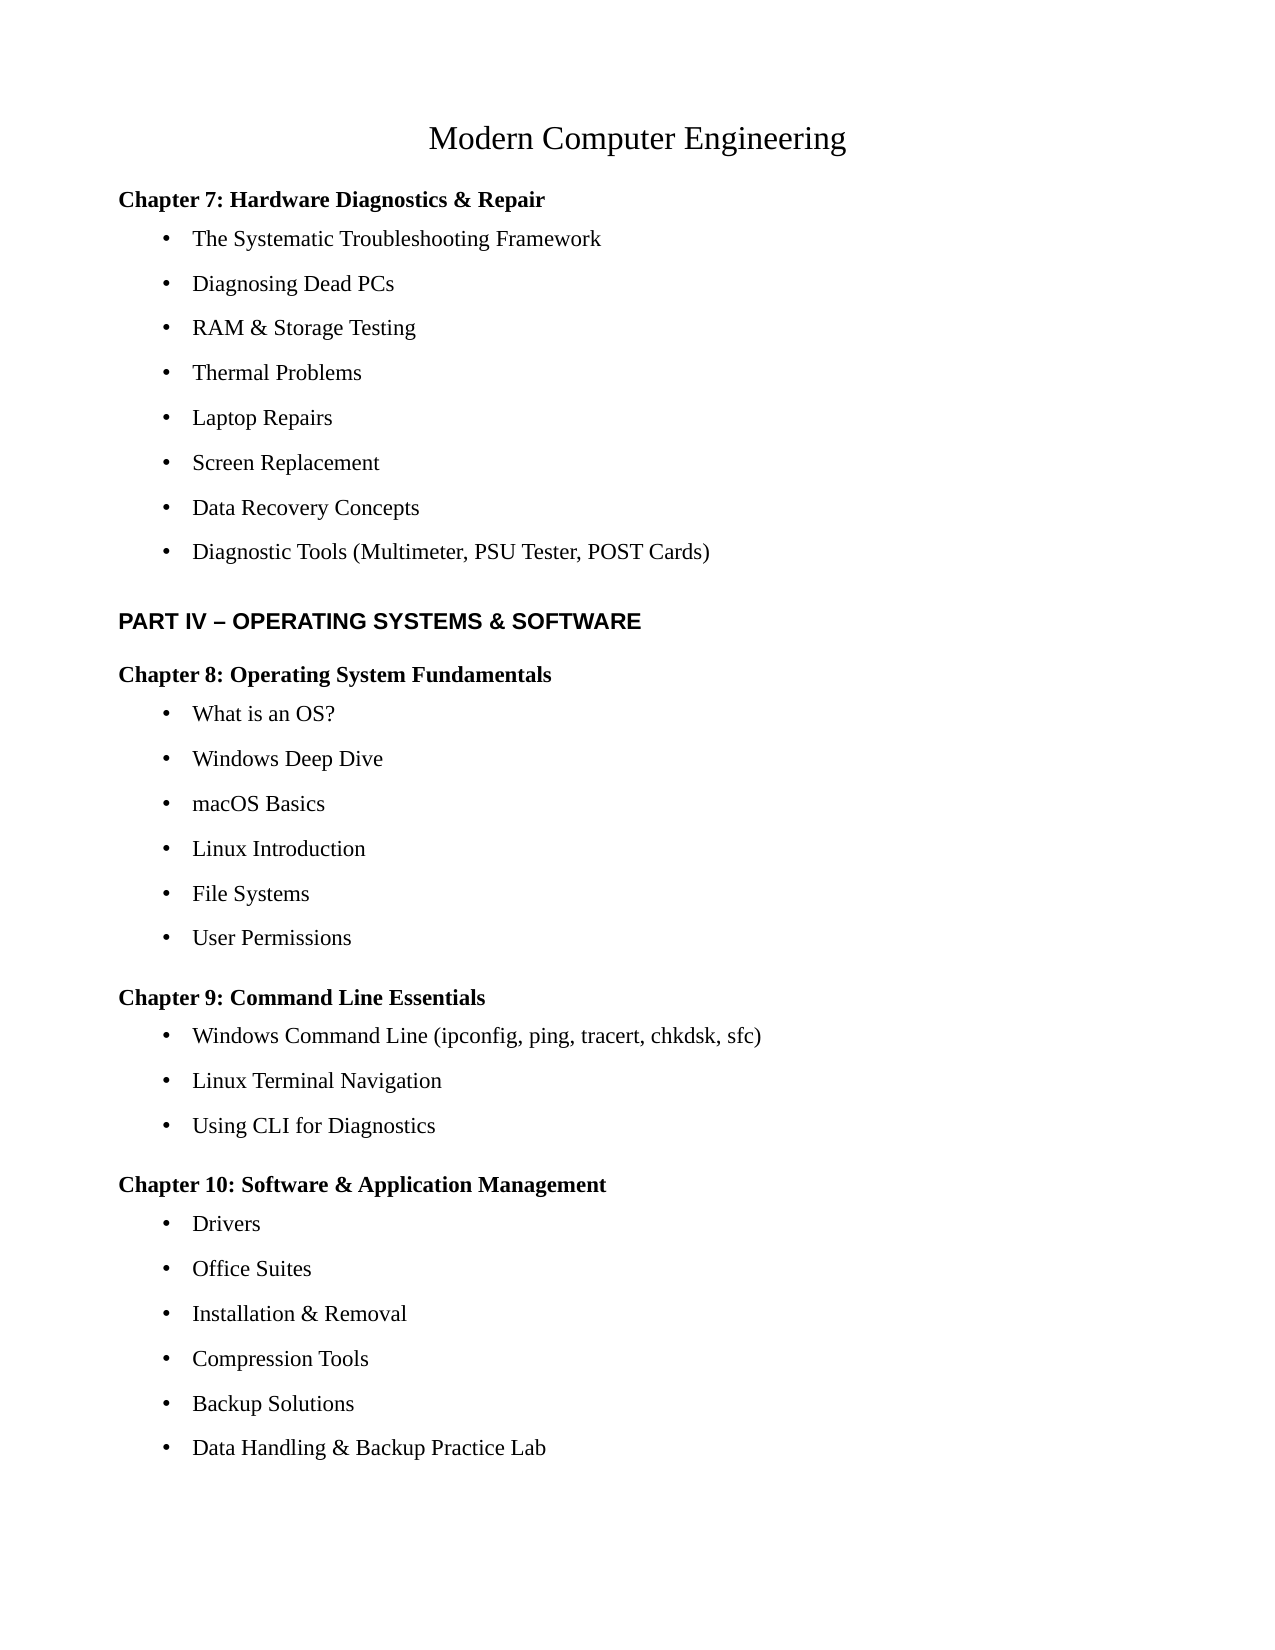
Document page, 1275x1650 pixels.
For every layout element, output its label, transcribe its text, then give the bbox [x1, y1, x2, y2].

list Windows Command Line (ipconfig, ping, tracert, chkdsk, sfc) [162, 1023, 1157, 1049]
list Compression Tools [162, 1345, 1157, 1371]
list Thermal Problems [162, 359, 1157, 386]
list Installation & Removal [162, 1300, 1157, 1326]
list Office Suites [162, 1255, 1157, 1282]
list RAM & Storage Testing [162, 314, 1157, 341]
list Using CLI for Diagnostics [162, 1112, 1157, 1138]
list Drivers [162, 1210, 1157, 1237]
list What is an OS? [162, 700, 1157, 727]
subtitle Chapter 8: Operating System Fundamentals [118, 662, 1157, 688]
list The Systematic Troubleshooting Framework [162, 225, 1157, 251]
subtitle Chapter 10: Software & Application Management [118, 1172, 1157, 1198]
subtitle Chapter 9: Command Line Essentials [118, 984, 1157, 1010]
subtitle PART IV – OPERATING SYSTEMS & SOFTWARE [118, 608, 1157, 634]
list Data Recovery Concepts [162, 493, 1157, 520]
list Linux Terminal Navigation [162, 1067, 1157, 1094]
list Screen Replacement [162, 449, 1157, 475]
list Backup Solutions [162, 1389, 1157, 1416]
list macOS Basics [162, 790, 1157, 816]
list File Systems [162, 879, 1157, 906]
list Windows Deep Dive [162, 745, 1157, 772]
subtitle Chapter 7: Hardware Diagnostics & Repair [118, 186, 1157, 212]
list Laptop Repairs [162, 404, 1157, 430]
list Diagnostic Tools (Multimeter, PSU Tester, POST Cards) [162, 538, 1157, 565]
list User Permissions [162, 924, 1157, 951]
list Data Handling & Backup Practice Lab [162, 1434, 1157, 1461]
list Linux Introduction [162, 835, 1157, 861]
list Diagnosing Dead PCs [162, 269, 1157, 296]
